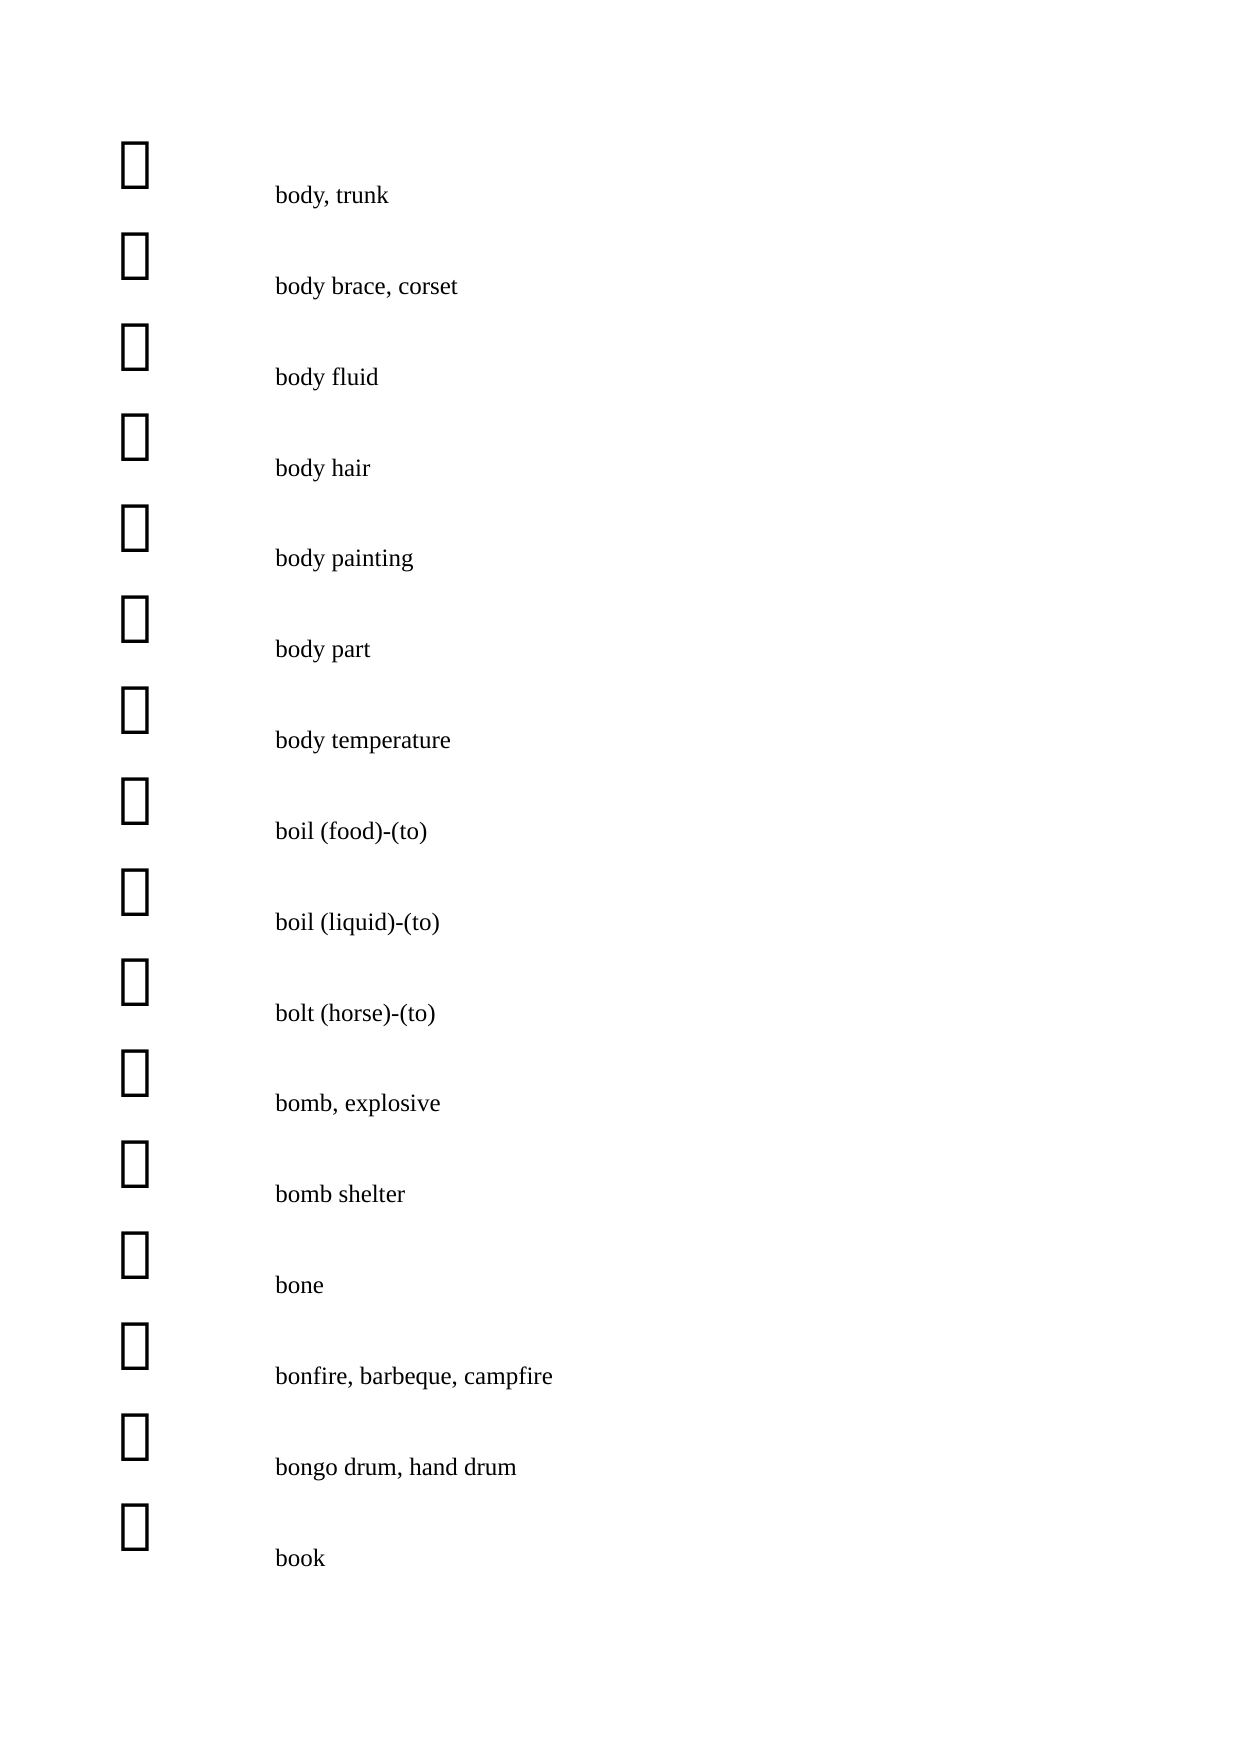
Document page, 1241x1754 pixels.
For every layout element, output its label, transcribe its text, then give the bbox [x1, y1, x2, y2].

table_cell  [115, 118, 275, 209]
table_cell body painting [275, 481, 949, 572]
table_cell book [275, 1481, 949, 1571]
table_cell bone [275, 1208, 949, 1299]
table_cell body brace, corset [275, 209, 949, 300]
table_cell  [115, 1208, 275, 1299]
table_cell  [115, 663, 275, 754]
table_cell bolt (horse)-(to) [275, 936, 949, 1026]
table_cell  [115, 300, 275, 391]
table_cell  [115, 572, 275, 663]
table_cell bonfire, barbeque, campfire [275, 1299, 949, 1390]
table_cell  [115, 481, 275, 572]
table_cell  [115, 754, 275, 845]
table_cell  [115, 209, 275, 300]
table_cell bomb shelter [275, 1117, 949, 1208]
table_cell body hair [275, 391, 949, 481]
table_cell body, trunk [275, 118, 949, 209]
table_cell body part [275, 572, 949, 663]
table_cell bongo drum, hand drum [275, 1390, 949, 1481]
table_cell  [115, 936, 275, 1026]
table_cell  [115, 845, 275, 936]
table_cell  [115, 1299, 275, 1390]
table_cell  [115, 1117, 275, 1208]
table_cell  [115, 391, 275, 481]
table_cell  [115, 1390, 275, 1481]
table_cell body fluid [275, 300, 949, 391]
table_cell  [115, 1026, 275, 1117]
table_cell boil (food)-(to) [275, 754, 949, 845]
table_cell boil (liquid)-(to) [275, 845, 949, 936]
table_cell  [115, 1481, 275, 1571]
table_cell body temperature [275, 663, 949, 754]
table_cell bomb, explosive [275, 1026, 949, 1117]
